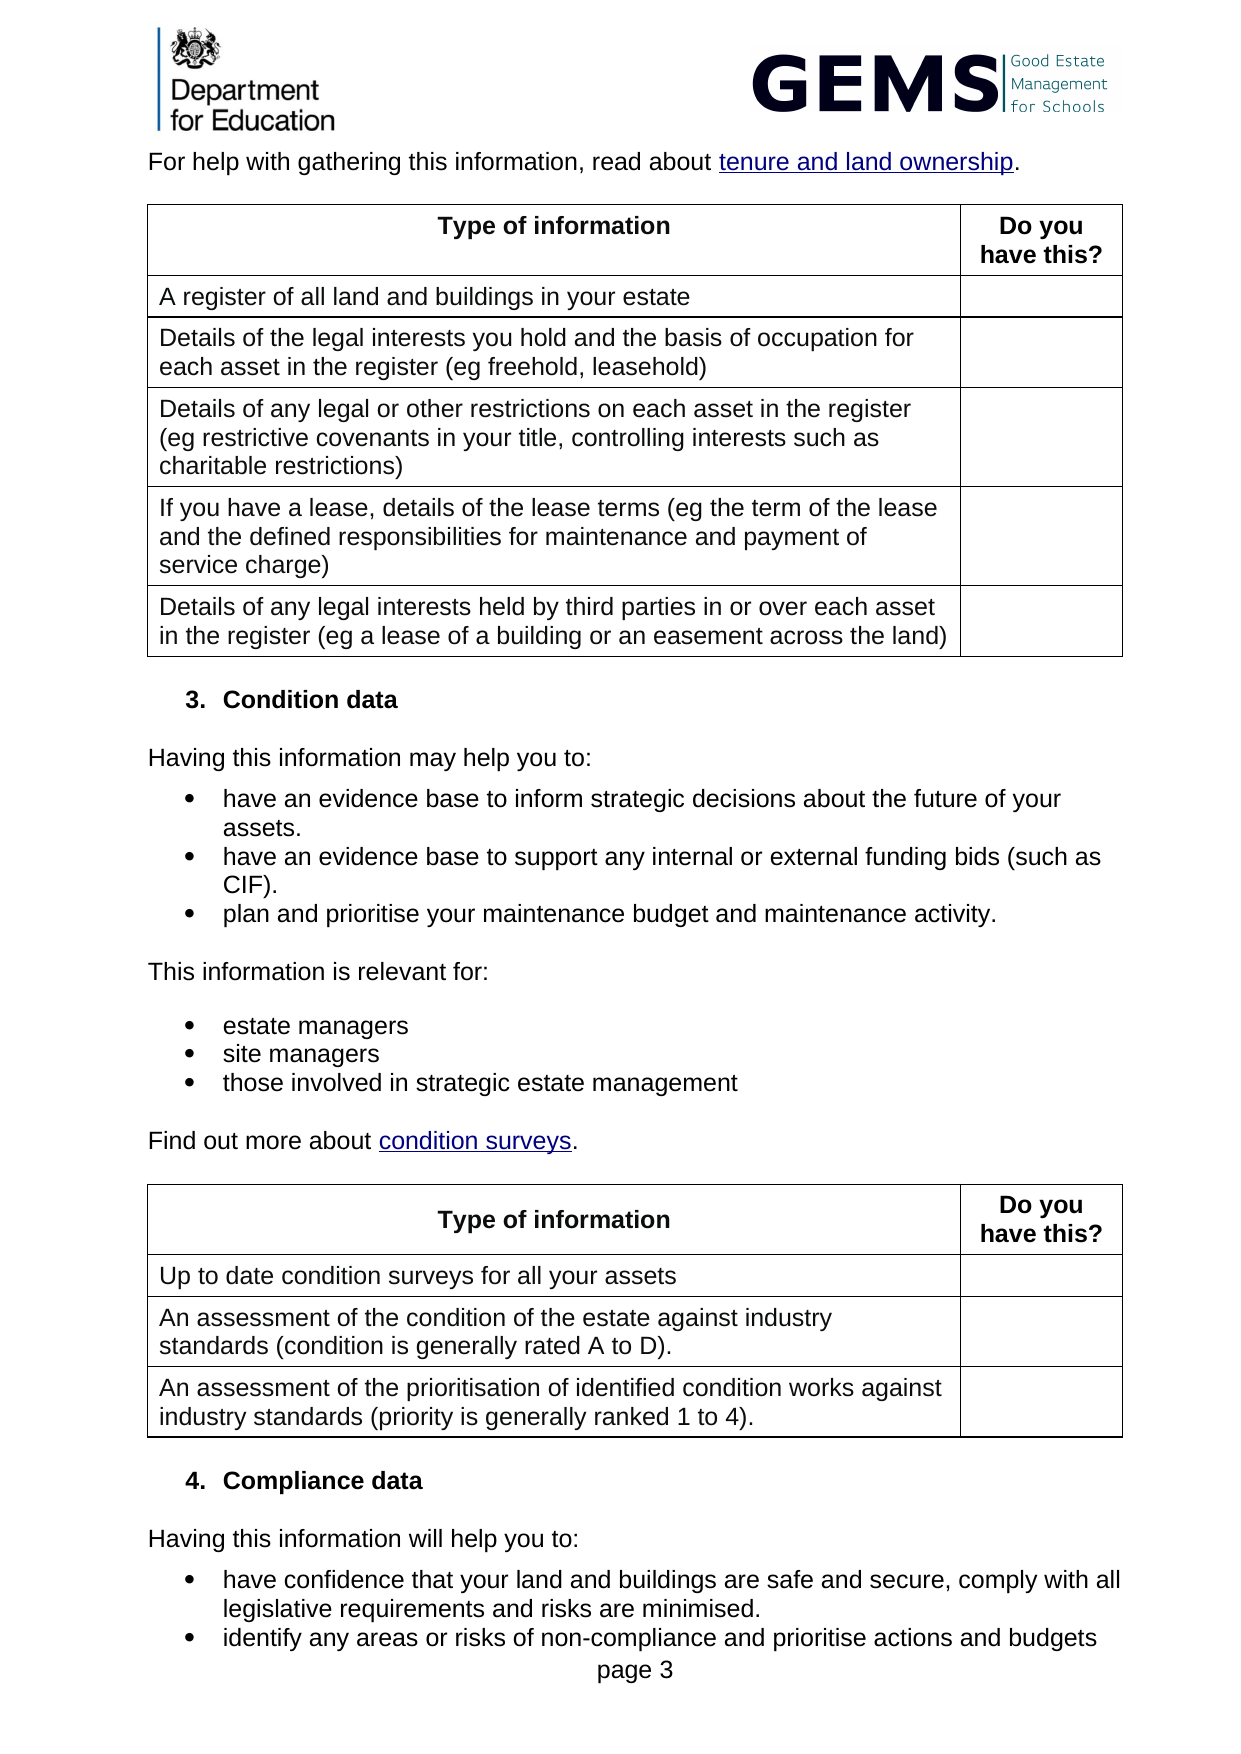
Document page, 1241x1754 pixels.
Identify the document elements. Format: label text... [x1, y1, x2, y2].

text Find out more about condition surveys. [148, 1126, 1122, 1155]
table_cell Details of any legal or other restrictions on each asset in the register (eg restrictive covenants in your title, controlling interests such as charitable restrictions) [148, 388, 960, 486]
text Having this information may help you to: [148, 743, 1122, 772]
list identify any areas or risks of non-compliance and prioritise actions and budgets [185, 1622, 1122, 1651]
list plan and prioritise your maintenance budget and maintenance activity. [185, 899, 1122, 928]
table_cell Details of any legal interests held by third parties in or over each asset in the register (eg a lease of a building or an easement across the land) [148, 586, 960, 656]
table_cell [961, 388, 1122, 486]
text Having this information will help you to: [148, 1524, 1122, 1552]
list Compliance data [185, 1466, 1122, 1495]
table_cell [961, 276, 1122, 316]
table_header Type of information [148, 205, 960, 275]
table_cell [961, 487, 1122, 585]
table_cell [961, 1367, 1122, 1436]
table_cell [961, 1255, 1122, 1296]
list have an evidence base to inform strategic decisions about the future of your assets. [185, 784, 1122, 842]
list have confidence that your land and buildings are safe and secure, comply with all legislative requirements and risks are minimised. [185, 1565, 1122, 1622]
list site managers [185, 1039, 1122, 1068]
table_cell An assessment of the condition of the estate against industry standards (condition is generally rated A to D). [148, 1297, 960, 1366]
table_cell Up to date condition surveys for all your assets [148, 1255, 960, 1296]
table_cell [961, 586, 1122, 656]
text This information is relevant for: [148, 957, 1122, 986]
table_cell An assessment of the prioritisation of identified condition works against industry standards (priority is generally ranked 1 to 4). [148, 1367, 960, 1436]
table_cell [961, 318, 1122, 387]
table_cell If you have a lease, details of the lease terms (eg the term of the lease and the defined responsibilities for maintenance and payment of service charge) [148, 487, 960, 585]
table_cell Details of the legal interests you hold and the basis of occupation for each asset in the register (eg freehold, leasehold) [148, 318, 960, 387]
table_header Do you have this? [961, 1185, 1122, 1254]
text For help with gathering this information, read about tenure and land ownership. [148, 147, 1122, 176]
list those involved in strategic estate management [185, 1068, 1122, 1097]
list Condition data [185, 685, 1122, 714]
list have an evidence base to support any internal or external funding bids (such as CIF). [185, 842, 1122, 899]
table_header Type of information [148, 1185, 960, 1254]
table_header Do you have this? [961, 205, 1122, 275]
table_cell [961, 1297, 1122, 1366]
table_cell A register of all land and buildings in your estate [148, 276, 960, 316]
list estate managers [185, 1011, 1122, 1039]
